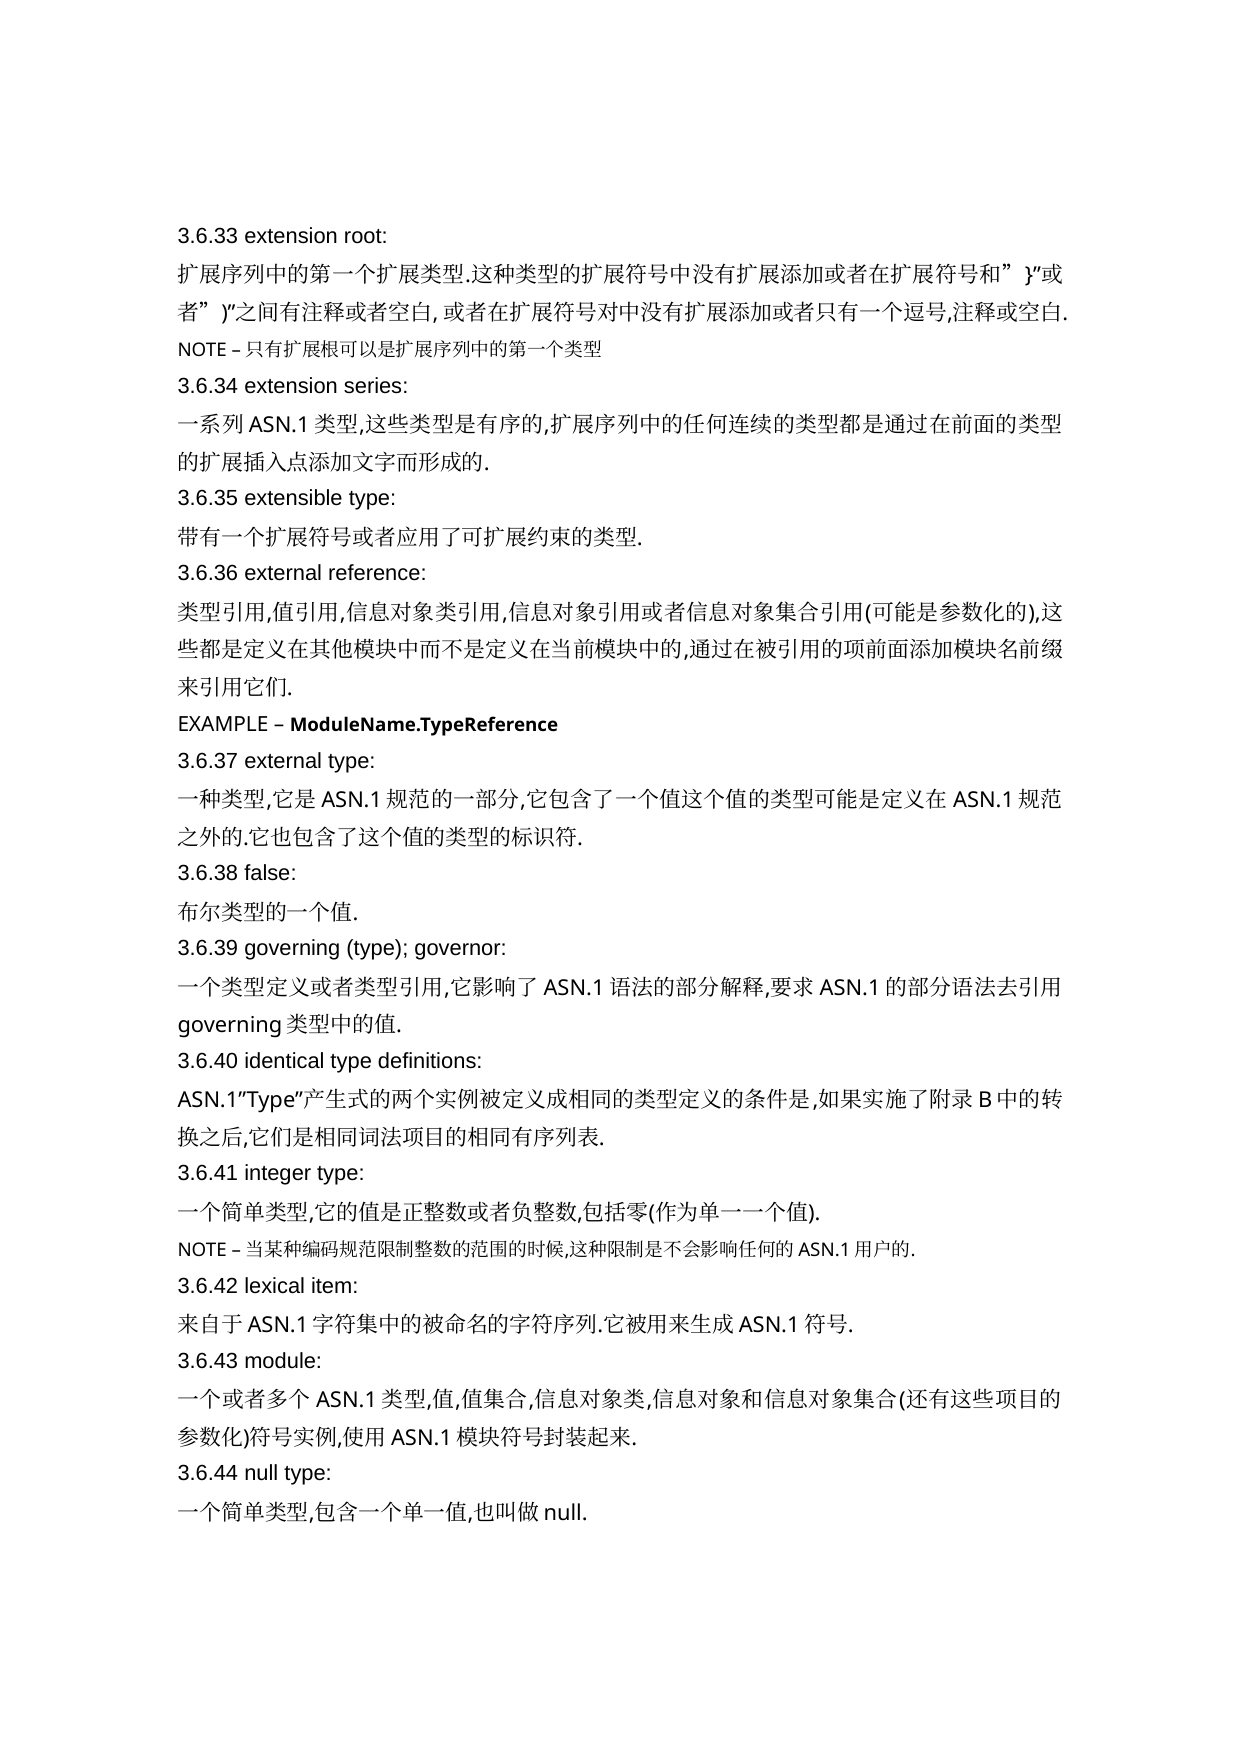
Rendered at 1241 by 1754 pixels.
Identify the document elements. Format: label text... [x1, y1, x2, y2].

subtitle 3.6.38 false: [177, 854, 1063, 892]
text 布尔类型的一个值. [177, 892, 1063, 929]
text EXAMPLE – ModuleName.TypeReference [177, 704, 1063, 742]
subtitle 3.6.36 external reference: [177, 554, 1063, 592]
subtitle 3.6.37 external type: [177, 742, 1063, 779]
subtitle 3.6.39 governing (type); governor: [177, 929, 1063, 967]
text 来自于ASN.1字符集中的被命名的字符序列.它被用来生成ASN.1符号. [177, 1304, 1063, 1342]
text 一系列ASN.1类型,这些类型是有序的,扩展序列中的任何连续的类型都是通过在前面的类型的扩展插入点添加文字而形成的. [177, 404, 1063, 479]
text 扩展序列中的第一个扩展类型.这种类型的扩展符号中没有扩展添加或者在扩展符号和”}”或者”)”之间有注释或者空白, 或者在扩展符号对中没有扩展添加或者只有一个逗号,注释或空白. [177, 254, 1063, 329]
text 一个简单类型,它的值是正整数或者负整数,包括零(作为单一一个值). [177, 1192, 1063, 1229]
text 一个类型定义或者类型引用,它影响了ASN.1语法的部分解释,要求ASN.1的部分语法去引用governing类型中的值. [177, 967, 1063, 1042]
subtitle 3.6.33 extension root: [177, 217, 1063, 254]
subtitle 3.6.43 module: [177, 1342, 1063, 1379]
text 一个简单类型,包含一个单一值,也叫做null. [177, 1492, 1063, 1529]
text 一个或者多个ASN.1类型,值,值集合,信息对象类,信息对象和信息对象集合(还有这些项目的参数化)符号实例,使用ASN.1模块符号封装起来. [177, 1379, 1063, 1454]
text 带有一个扩展符号或者应用了可扩展约束的类型. [177, 517, 1063, 554]
subtitle 3.6.35 extensible type: [177, 479, 1063, 517]
subtitle 3.6.34 extension series: [177, 367, 1063, 404]
text ASN.1”Type”产生式的两个实例被定义成相同的类型定义的条件是,如果实施了附录B中的转换之后,它们是相同词法项目的相同有序列表. [177, 1079, 1063, 1154]
subtitle 3.6.42 lexical item: [177, 1267, 1063, 1304]
subtitle 3.6.40 identical type definitions: [177, 1042, 1063, 1079]
text NOTE – 当某种编码规范限制整数的范围的时候,这种限制是不会影响任何的ASN.1用户的. [177, 1229, 1063, 1267]
subtitle 3.6.44 null type: [177, 1454, 1063, 1492]
text NOTE – 只有扩展根可以是扩展序列中的第一个类型 [177, 329, 1063, 367]
text 一种类型,它是ASN.1规范的一部分,它包含了一个值这个值的类型可能是定义在ASN.1规范之外的.它也包含了这个值的类型的标识符. [177, 779, 1063, 854]
text 类型引用,值引用,信息对象类引用,信息对象引用或者信息对象集合引用(可能是参数化的),这些都是定义在其他模块中而不是定义在当前模块中的,通过在被引用的项前面添加模块名前缀来引用它们. [177, 592, 1063, 704]
subtitle 3.6.41 integer type: [177, 1154, 1063, 1192]
